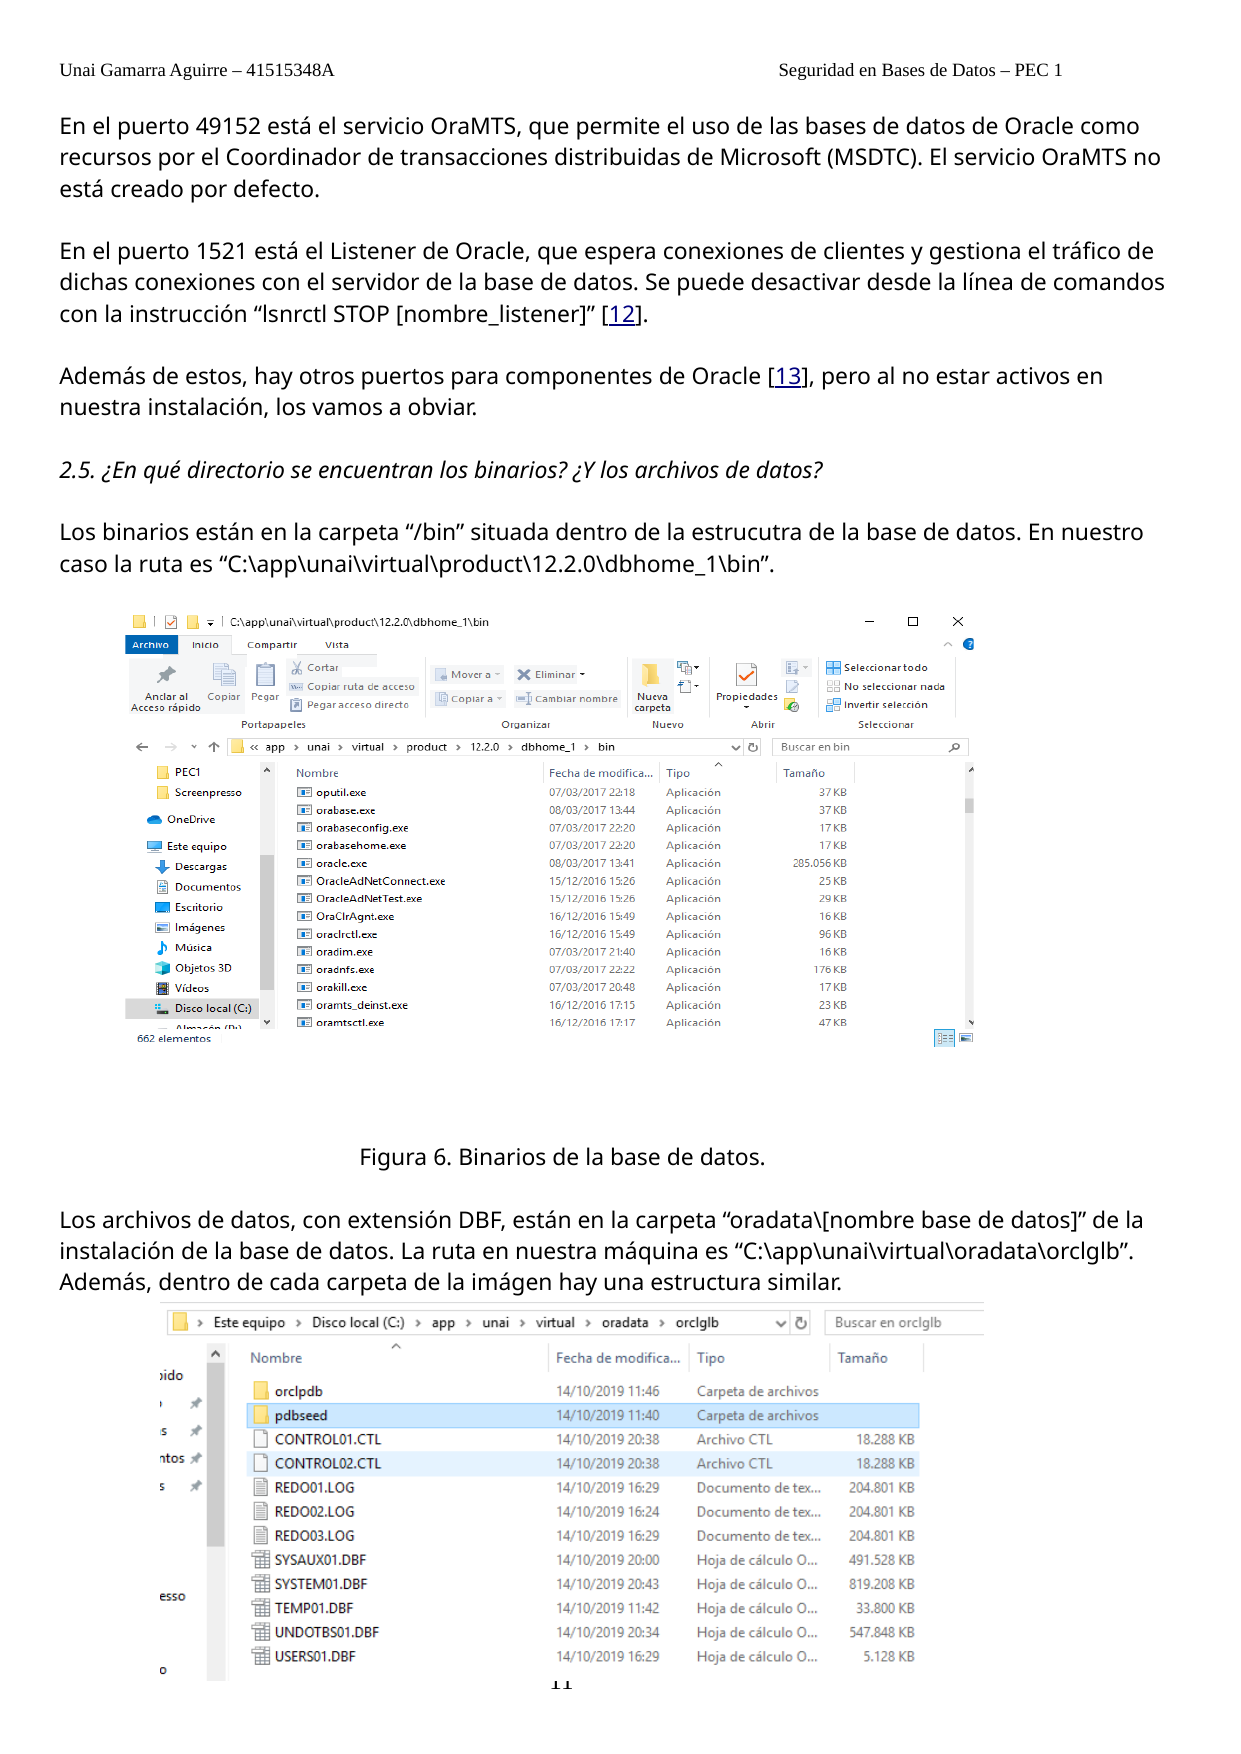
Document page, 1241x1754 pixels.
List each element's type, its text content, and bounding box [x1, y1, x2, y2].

text 2.5. ¿En qué directorio se encuentran los binarios? ¿Y los archivos de datos? [59, 454, 1181, 485]
text Además de estos, hay otros puertos para componentes de Oracle [13], pero al no estar activos en nuestra instalación, los vamos a obviar. [59, 360, 1181, 423]
text Los archivos de datos, con extensión DBF, están en la carpeta “oradata\[nombre base de datos]” de la instalación de la base de datos. La ruta en nuestra máquina es “C:\app\unai\virtual\oradata\orclglb”. Además, dentro de cada carpeta de la imágen hay una estructura similar. [59, 1204, 1181, 1298]
text En el puerto 49152 está el servicio OraMTS, que permite el uso de las bases de datos de Oracle como recursos por el Coordinador de transacciones distribuidas de Microsoft (MSDTC). El servicio OraMTS no está creado por defecto. [59, 110, 1181, 204]
picture [160, 1302, 984, 1681]
text En el puerto 1521 está el Listener de Oracle, que espera conexiones de clientes y gestiona el tráfico de dichas conexiones con el servidor de la base de datos. Se puede desactivar desde la línea de comandos con la instrucción “lsnrctl STOP [nombre_listener]” [12]. [59, 235, 1181, 329]
text Los binarios están en la carpeta “/bin” situada dentro de la estrucutra de la base de datos. En nuestro caso la ruta es “C:\app\unai\virtual\product\12.2.0\dbhome_1\bin”. [59, 516, 1181, 579]
picture [125, 610, 974, 1047]
text Figura 6. Binarios de la base de datos. [59, 1141, 1181, 1173]
